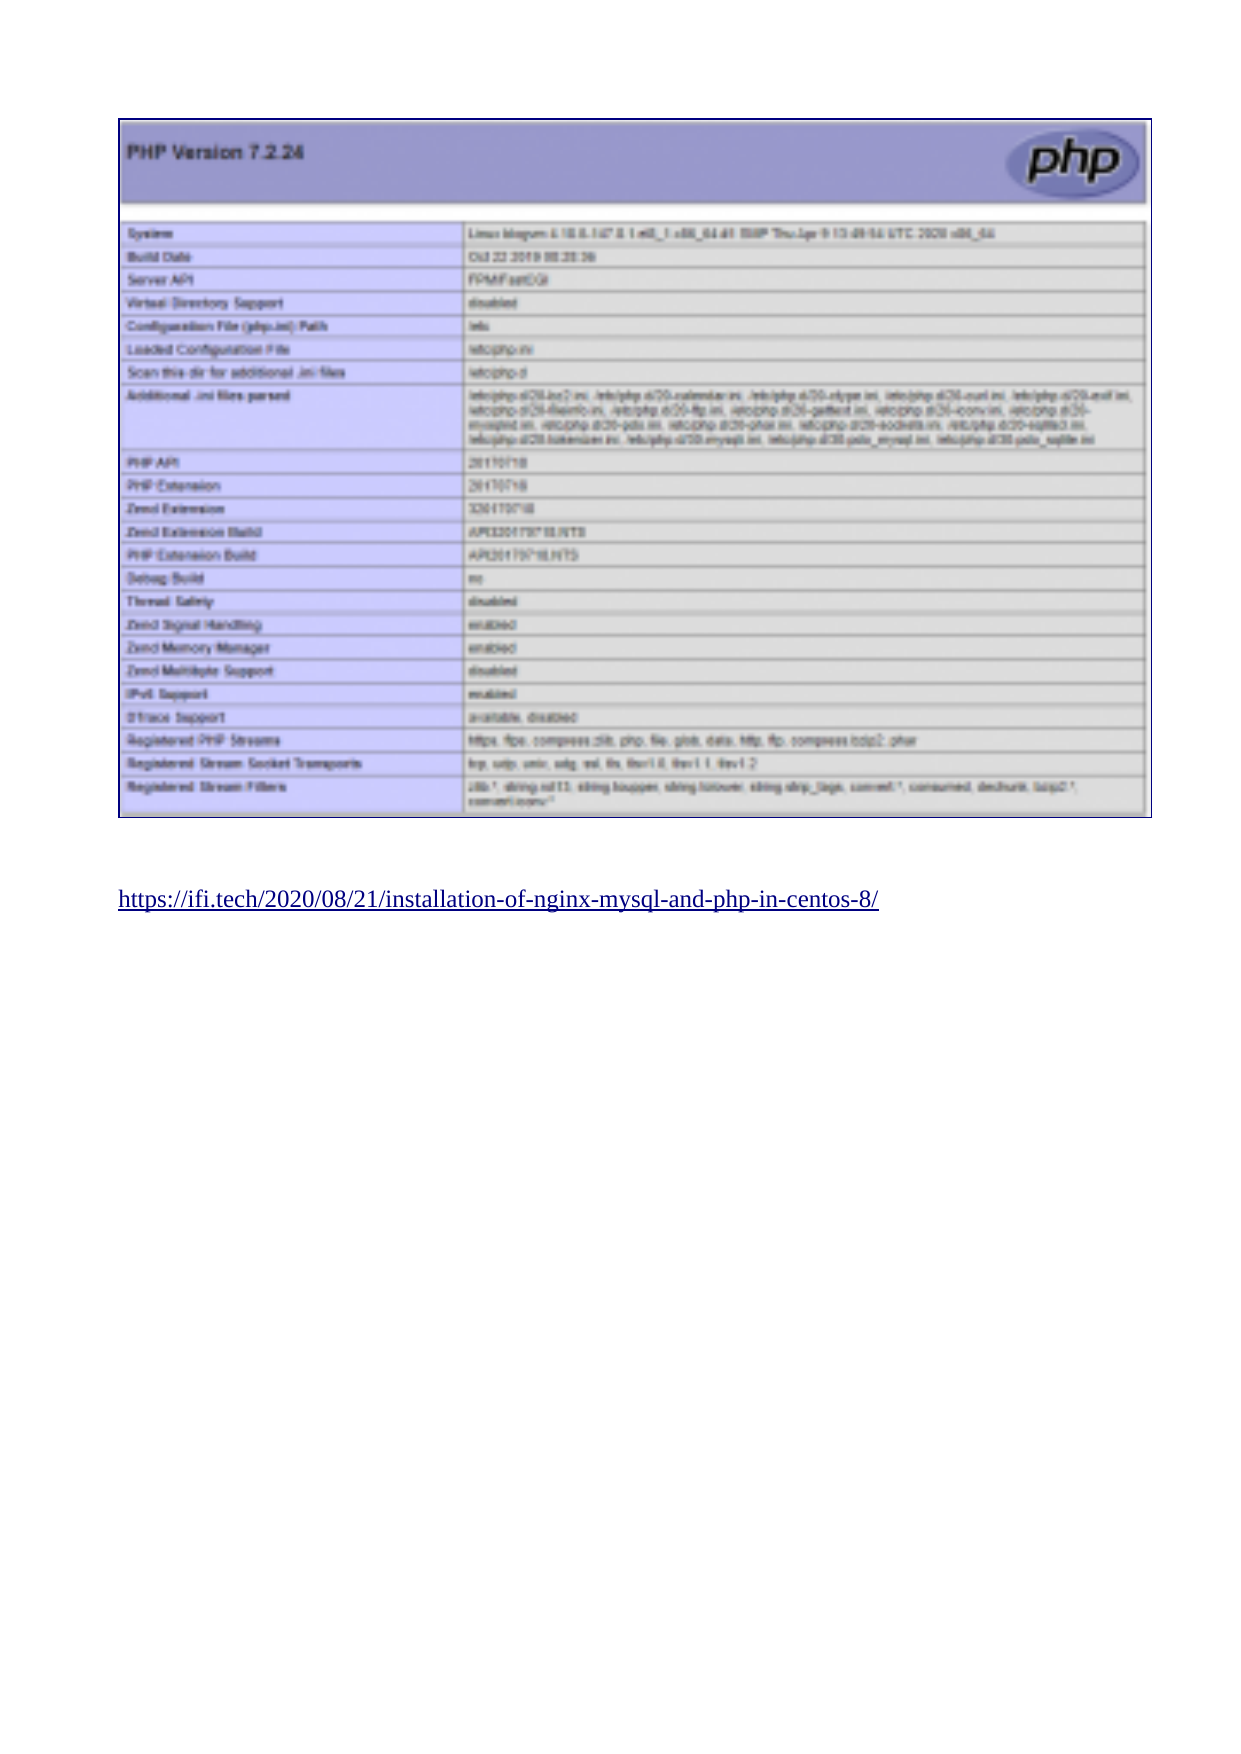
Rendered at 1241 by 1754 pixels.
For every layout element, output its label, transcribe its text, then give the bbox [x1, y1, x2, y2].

text https://ifi.tech/2020/08/21/installation-of-nginx-mysql-and-php-in-centos-8/ [118, 884, 1122, 913]
picture [120, 120, 1151, 817]
